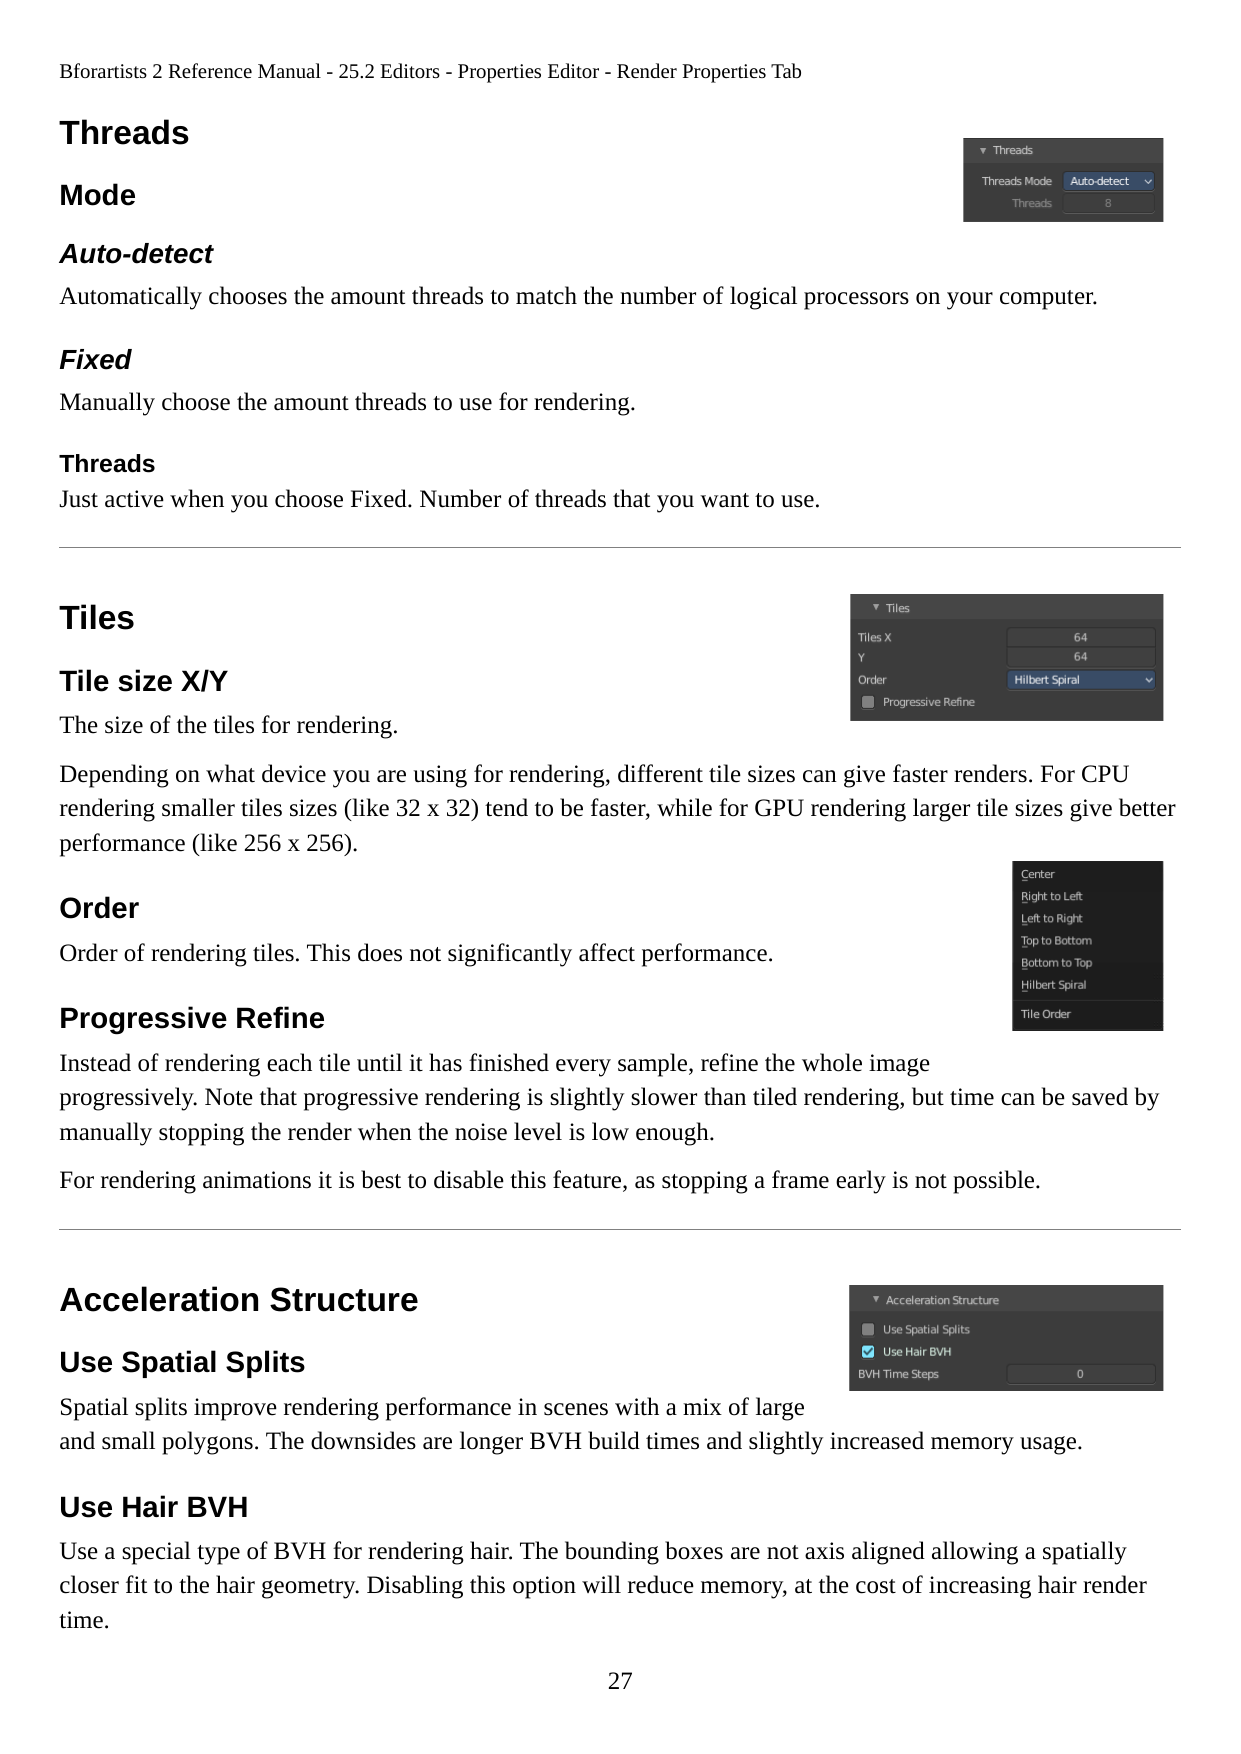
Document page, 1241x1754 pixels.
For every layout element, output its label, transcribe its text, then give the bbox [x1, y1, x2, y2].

text For rendering animations it is best to disable this feature, as stopping a frame early is not possible. [59, 1166, 1181, 1194]
subtitle Progressive Refine [59, 1001, 1181, 1035]
picture [849, 1285, 1164, 1391]
subtitle [1164, 1345, 1181, 1379]
text Instead of rendering each tile until it has finished every sample, refine the whole image progressively. Note that progressive rendering is slightly slower than tiled rendering, but time can be saved by manually stopping the render when the noise level is low enough. [59, 1048, 1181, 1145]
text The size of the tiles for rendering. [59, 710, 1181, 738]
subtitle Order [59, 891, 1012, 925]
text Just active when you choose Fixed. Number of threads that you want to use. [59, 484, 1181, 512]
subtitle [1164, 663, 1181, 697]
subtitle Mode [59, 178, 963, 212]
subtitle [1164, 598, 1181, 636]
subtitle Acceleration Structure [59, 1280, 1181, 1318]
subtitle [1164, 891, 1181, 925]
text Order of rendering tiles. This does not significantly affect performance. [59, 938, 1012, 966]
subtitle [1164, 178, 1181, 212]
text Automatically chooses the amount threads to match the number of logical processors on your computer. [59, 281, 1181, 310]
subtitle Tiles [59, 598, 850, 636]
subtitle Auto-detect [59, 237, 1181, 269]
subtitle Threads [59, 449, 1181, 477]
subtitle Fixed [59, 343, 1181, 375]
text Spatial splits improve rendering performance in scenes with a mix of large and small polygons. The downsides are longer BVH build times and slightly increased memory usage. [59, 1392, 1181, 1455]
subtitle Use Spatial Splits [59, 1345, 849, 1379]
subtitle Tile size X/Y [59, 663, 850, 697]
text Manually choose the amount threads to use for rendering. [59, 387, 1181, 416]
text Depending on what device you are using for rendering, different tile sizes can give faster renders. For CPU rendering smaller tiles sizes (like 32 x 32) tend to be faster, while for GPU rendering larger tile sizes give better performance (like 256 x 256). [59, 759, 1181, 857]
picture [850, 594, 1164, 721]
text Use a special type of BVH for rendering hair. The bounding boxes are not axis aligned allowing a spatially closer fit to the hair geometry. Disabling this option will reduce memory, at the cost of increasing hair render time. [59, 1536, 1181, 1634]
subtitle Threads [59, 113, 1181, 151]
picture [963, 138, 1164, 222]
subtitle Use Hair BVH [59, 1490, 1181, 1523]
picture [1012, 861, 1164, 1031]
